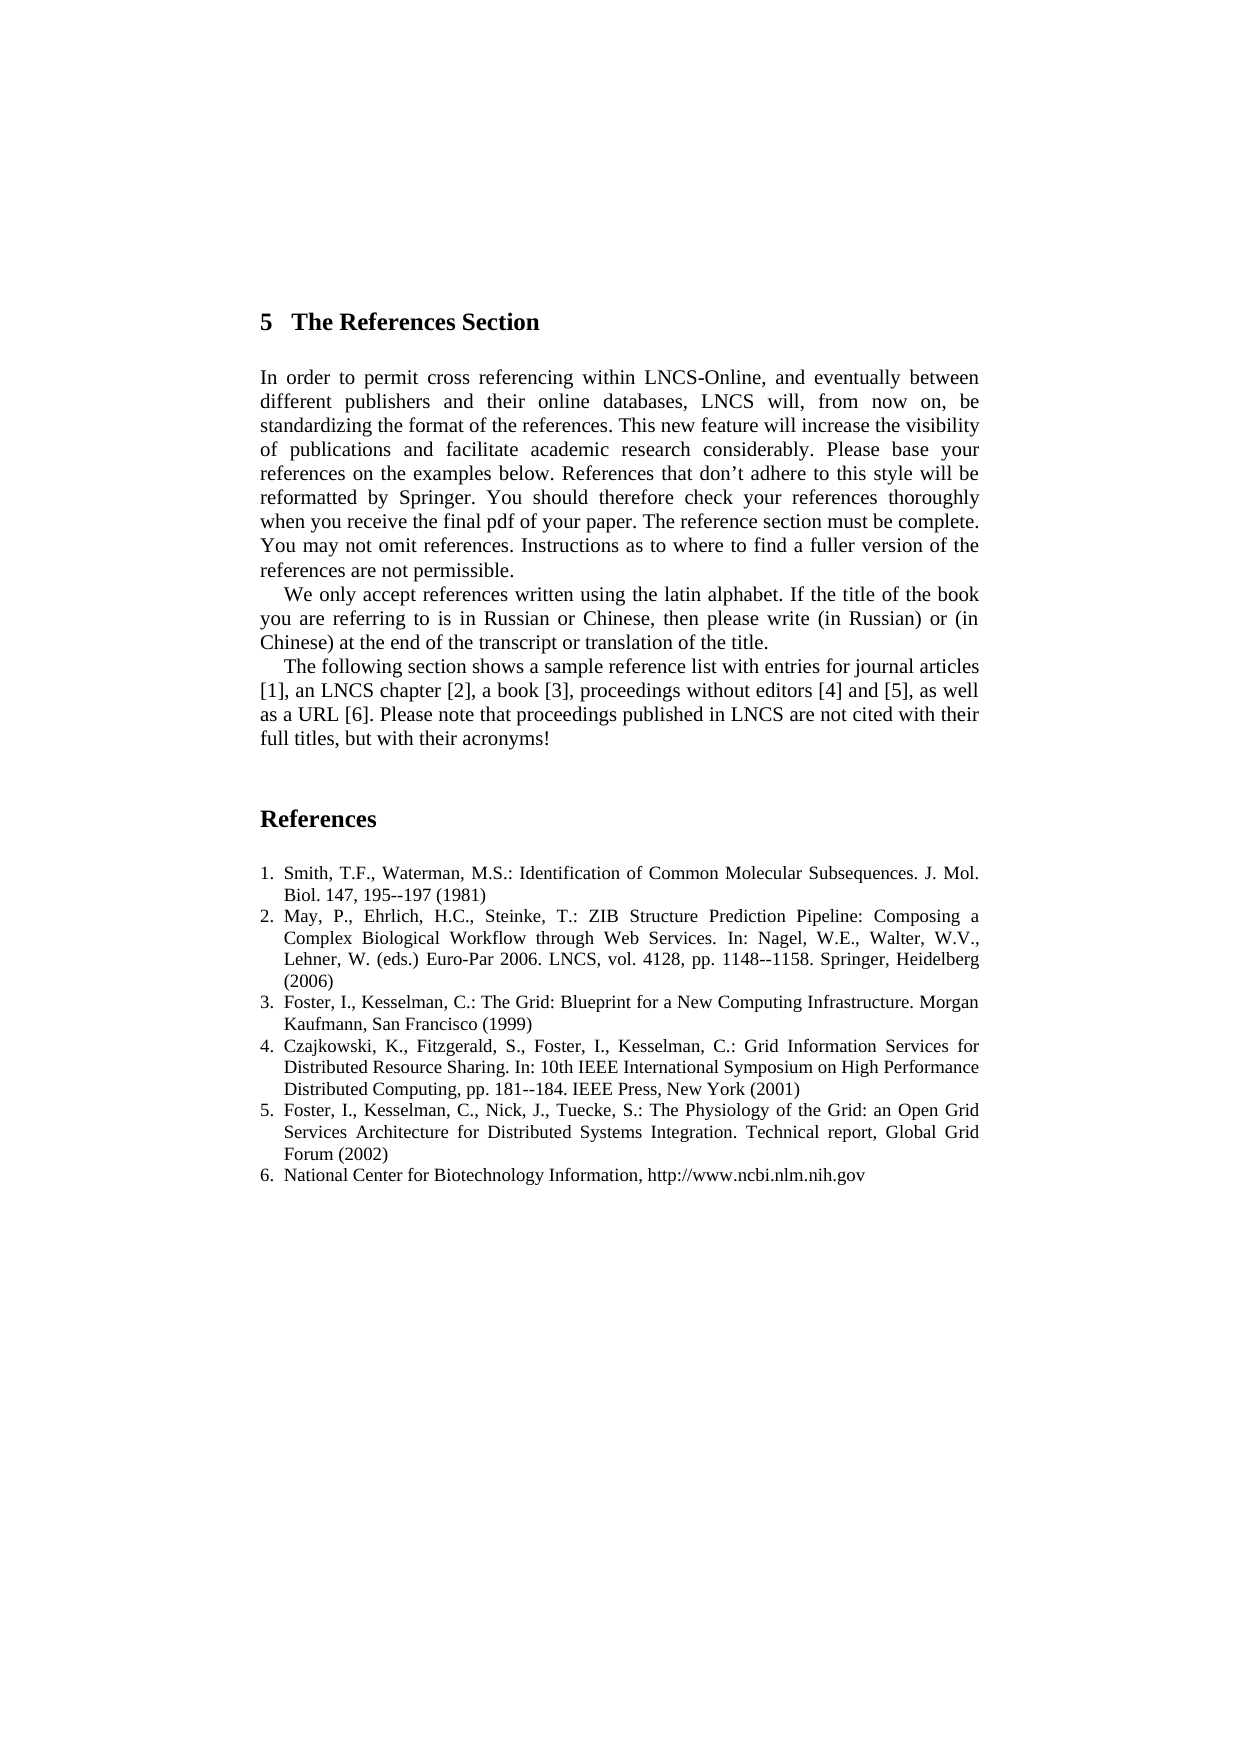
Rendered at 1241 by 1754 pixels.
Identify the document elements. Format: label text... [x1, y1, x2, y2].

text In order to permit cross referencing within LNCS-Online, and eventually between different publishers and their online databases, LNCS will, from now on, be standardizing the format of the references. This new feature will increase the visibility of publications and facilitate academic research considerably. Please base your references on the examples below. References that don’t adhere to this style will be reformatted by Springer. You should therefore check your references thoroughly when you receive the final pdf of your paper. The reference section must be complete. You may not omit references. Instructions as to where to find a fuller version of the references are not permissible. [260, 365, 980, 582]
text We only accept references written using the latin alphabet. If the title of the book you are referring to is in Russian or Chinese, then please write (in Russian) or (in Chinese) at the end of the transcript or translation of the title. [260, 582, 980, 654]
text 2. May, P., Ehrlich, H.C., Steinke, T.: ZIB Structure Prediction Pipeline: Composing a Complex Biological Workflow through Web Services. In: Nagel, W.E., Walter, W.V., Lehner, W. (eds.) Euro-Par 2006. LNCS, vol. 4128, pp. 1148--1158. Springer, Heidelberg (2006) [260, 905, 980, 991]
subtitle 5 The References Section [260, 307, 980, 336]
text 3. Foster, I., Kesselman, C.: The Grid: Blueprint for a New Computing Infrastructure. Morgan Kaufmann, San Francisco (1999) [260, 991, 980, 1034]
text 4. Czajkowski, K., Fitzgerald, S., Foster, I., Kesselman, C.: Grid Information Services for Distributed Resource Sharing. In: 10th IEEE International Symposium on High Performance Distributed Computing, pp. 181--184. IEEE Press, New York (2001) [260, 1034, 980, 1099]
subtitle References [260, 804, 980, 833]
text 1. Smith, T.F., Waterman, M.S.: Identification of Common Molecular Subsequences. J. Mol. Biol. 147, 195--197 (1981) [260, 862, 980, 905]
text 5. Foster, I., Kesselman, C., Nick, J., Tuecke, S.: The Physiology of the Grid: an Open Grid Services Architecture for Distributed Systems Integration. Technical report, Global Grid Forum (2002) [260, 1099, 980, 1164]
text The following section shows a sample reference list with entries for journal articles [1], an LNCS chapter [2], a book [3], proceedings without editors [4] and [5], as well as a URL [6]. Please note that proceedings published in LNCS are not cited with their full titles, but with their acronyms! [260, 654, 980, 750]
text 6. National Center for Biotechnology Information, http://www.ncbi.nlm.nih.gov [260, 1164, 980, 1186]
